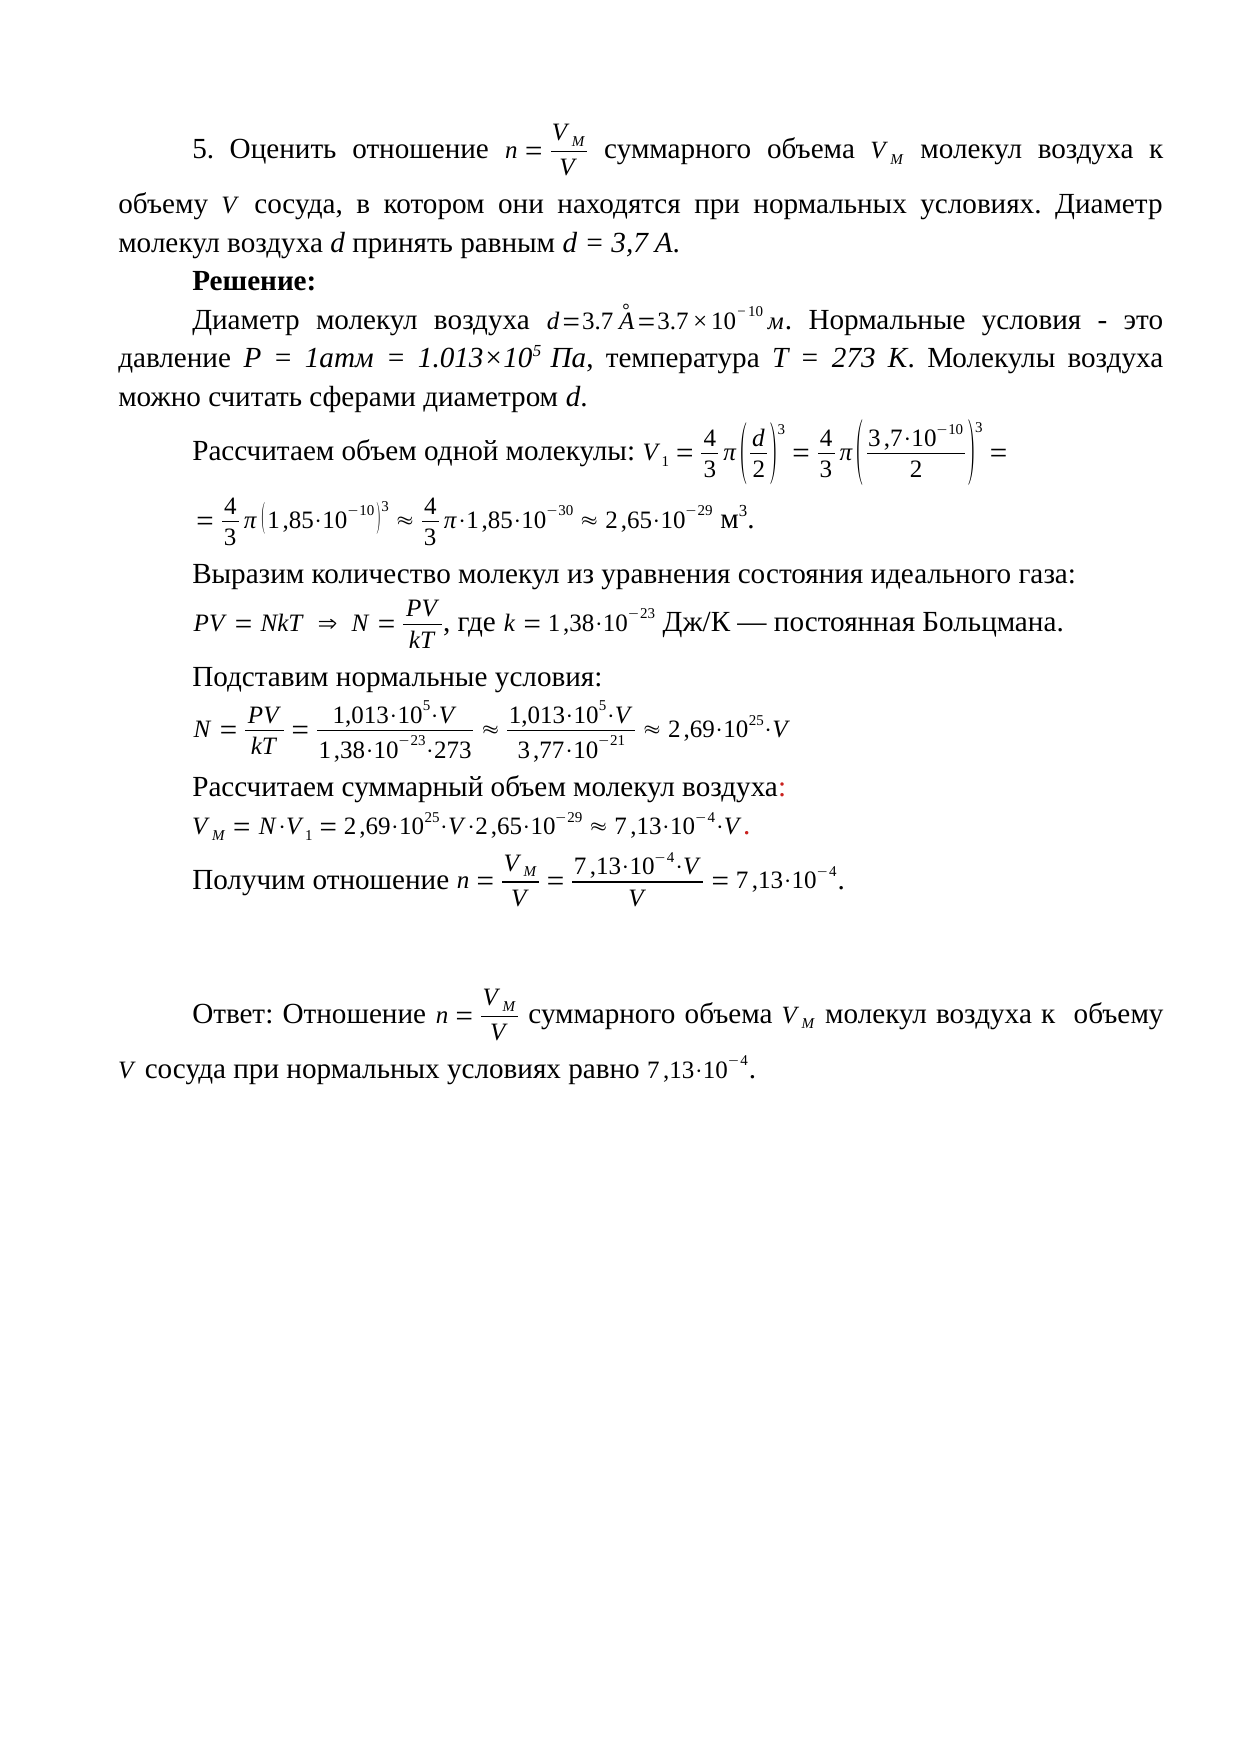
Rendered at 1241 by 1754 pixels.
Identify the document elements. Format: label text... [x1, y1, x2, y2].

text Получим отношение . [118, 849, 1163, 912]
text Выразим количество молекул из уравнения состояния идеального газа: [118, 556, 1163, 589]
text , где Дж/К — постоянная Больцмана. [118, 594, 1163, 654]
text Диаметр молекул воздуха . Нормальные условия - это давление P = 1атм = 1.013×105 Па, температура T = 273 K. Молекулы воздуха можно считать сферами диаметром d. [118, 302, 1163, 412]
text Рассчитаем объем одной молекулы: [118, 417, 1163, 487]
text Рассчитаем суммарный объем молекул воздуха: [118, 769, 1163, 802]
text 5. Оценить отношение суммарного объема молекул воздуха к объему сосуда, в котором они находятся при нормальных условиях. Диаметр молекул воздуха d принять равным d = 3,7 A. [118, 118, 1163, 258]
text м3. [118, 492, 1163, 551]
text Решение: [118, 263, 1163, 297]
text Ответ: Отношение суммарного объема молекул воздуха к объему сосуда при нормальных условиях равно . [118, 983, 1163, 1084]
text Подставим нормальные условия: [118, 659, 1163, 692]
text . [118, 807, 1163, 844]
